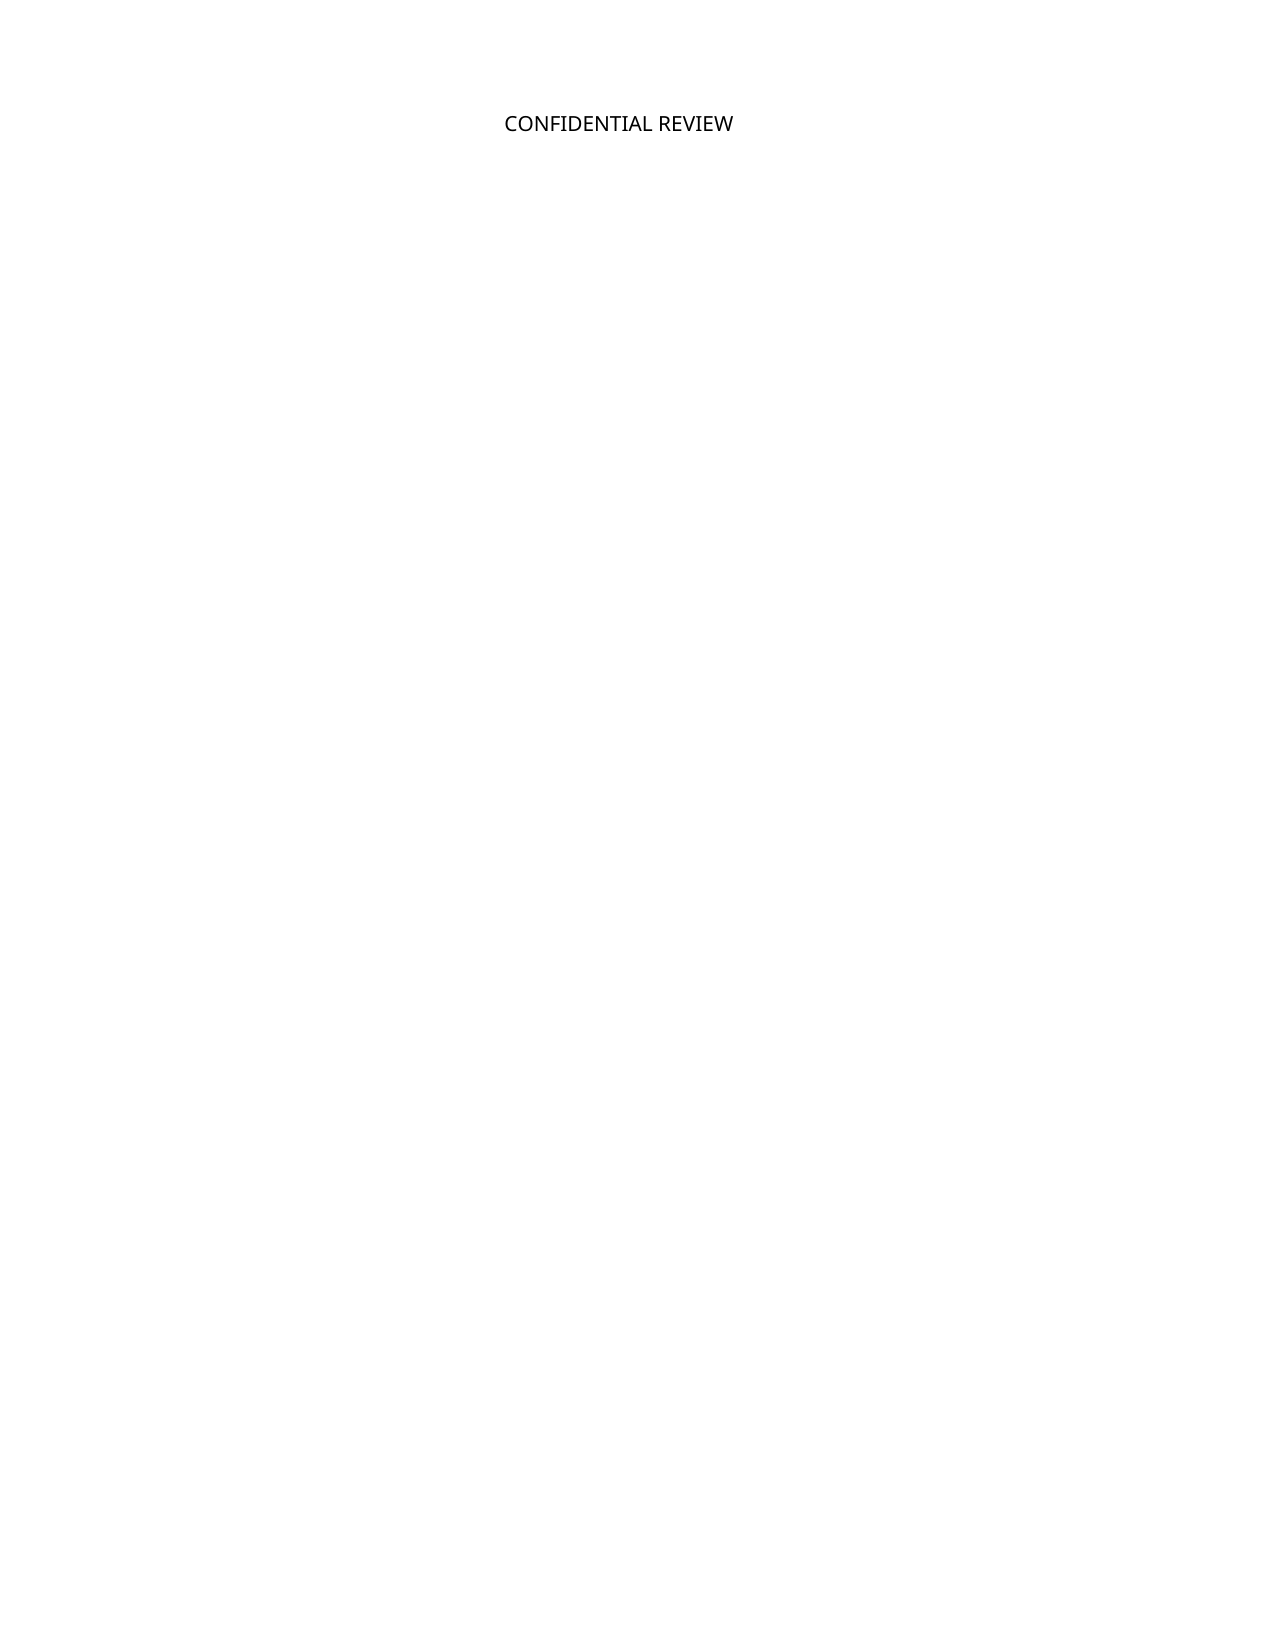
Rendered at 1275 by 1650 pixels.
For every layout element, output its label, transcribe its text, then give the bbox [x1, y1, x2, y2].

text CONFIDENTIAL REVIEW [75, 75, 1162, 137]
